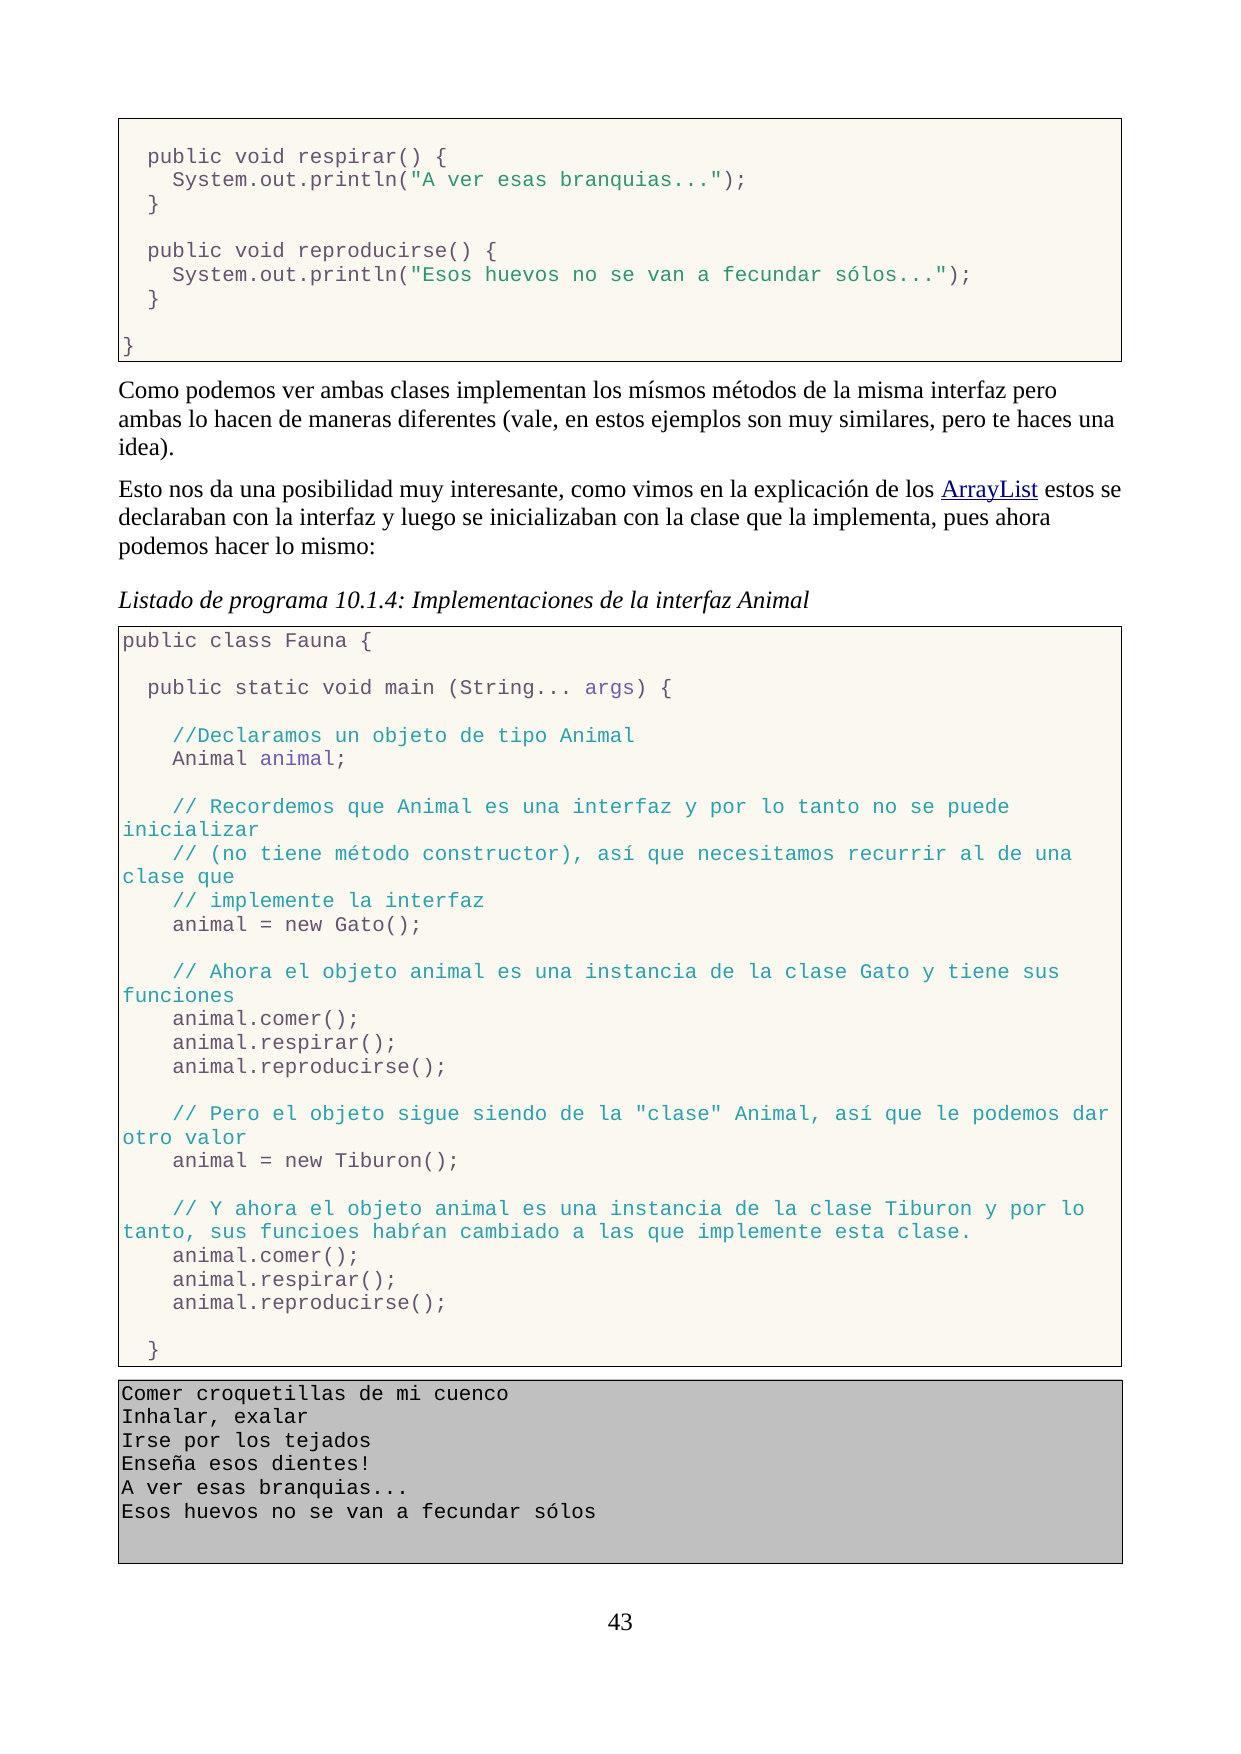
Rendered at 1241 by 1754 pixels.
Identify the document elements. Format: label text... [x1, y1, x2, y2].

text // Ahora el objeto animal es una instancia de la clase Gato y tiene sus funciones [119, 957, 1121, 1004]
text Como podemos ver ambas clases implementan los mísmos métodos de la misma interfaz pero ambas lo hacen de maneras diferentes (vale, en estos ejemplos son muy similares, pero te haces una idea). [118, 375, 1122, 461]
text animal.comer(); [119, 1241, 1121, 1264]
text // (no tiene método constructor), así que necesitamos recurrir al de una clase que [119, 839, 1121, 886]
text Inhalar, exalar [119, 1403, 1122, 1427]
text // Y ahora el objeto animal es una instancia de la clase Tiburon y por lo tanto, sus funcioes habŕan cambiado a las que implemente esta clase. [119, 1194, 1121, 1241]
text // Recordemos que Animal es una interfaz y por lo tanto no se puede inicializar [119, 792, 1121, 839]
text Comer croquetillas de mi cuenco [119, 1381, 1122, 1403]
text } [119, 1336, 1121, 1366]
text System.out.println("Esos huevos no se van a fecundar sólos..."); [119, 260, 1121, 284]
text // Pero el objeto sigue siendo de la "clase" Animal, así que le podemos dar otro valor [119, 1099, 1121, 1146]
text Animal animal; [119, 744, 1121, 768]
text //Declaramos un objeto de tipo Animal [119, 721, 1121, 744]
text Esos huevos no se van a fecundar sólos [119, 1498, 1122, 1524]
text Enseña esos dientes! [119, 1450, 1122, 1474]
text System.out.println("A ver esas branquias..."); [119, 165, 1121, 189]
text } [119, 284, 1121, 307]
text public class Fauna { [119, 627, 1121, 650]
text Esto nos da una posibilidad muy interesante, como vimos en la explicación de los ArrayList estos se declaraban con la interfaz y luego se inicializaban con la clase que la implementa, pues ahora podemos hacer lo mismo: [118, 474, 1122, 560]
list Listado de programa 10.1.4: Implementaciones de la interfaz Animal [118, 585, 1122, 614]
text Irse por los tejados [119, 1427, 1122, 1450]
text animal = new Tiburon(); [119, 1146, 1121, 1170]
text public static void main (String... args) { [119, 673, 1121, 697]
text A ver esas branquias... [119, 1474, 1122, 1498]
text animal.respirar(); [119, 1264, 1121, 1288]
text animal.respirar(); [119, 1028, 1121, 1052]
text } [119, 331, 1121, 361]
text animal = new Gato(); [119, 910, 1121, 933]
text // implemente la interfaz [119, 886, 1121, 910]
text animal.reproducirse(); [119, 1288, 1121, 1312]
text animal.comer(); [119, 1004, 1121, 1028]
text animal.reproducirse(); [119, 1052, 1121, 1075]
text public void reproducirse() { [119, 236, 1121, 260]
text } [119, 189, 1121, 213]
text public void respirar() { [119, 142, 1121, 165]
